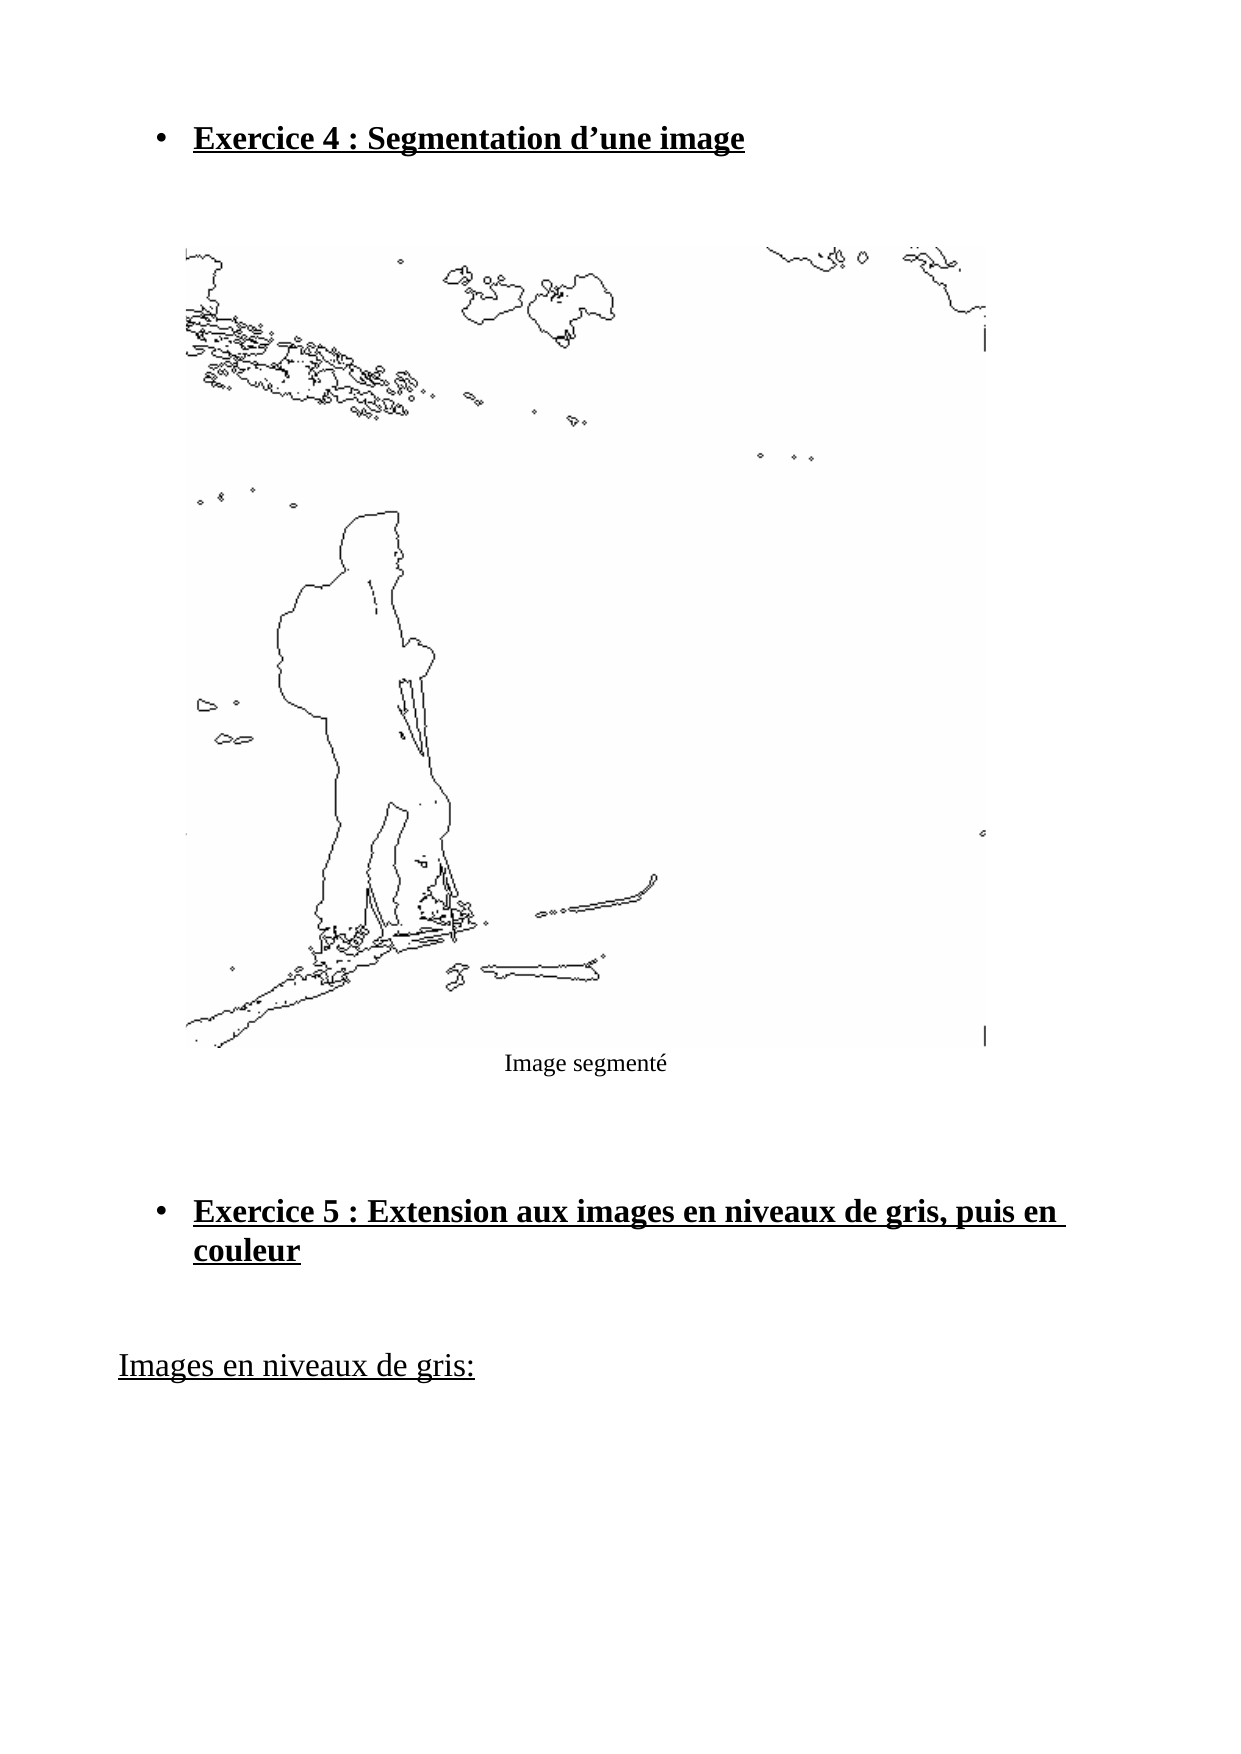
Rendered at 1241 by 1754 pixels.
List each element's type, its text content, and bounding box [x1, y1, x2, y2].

list Exercice 5 : Extension aux images en niveaux de gris, puis en couleur [156, 1191, 1122, 1268]
list [186, 235, 986, 247]
text Images en niveaux de gris: [118, 1345, 1122, 1383]
list Exercice 4 : Segmentation d’une image [156, 118, 1122, 156]
picture [185, 247, 986, 1048]
list Image segmenté [186, 1048, 986, 1076]
